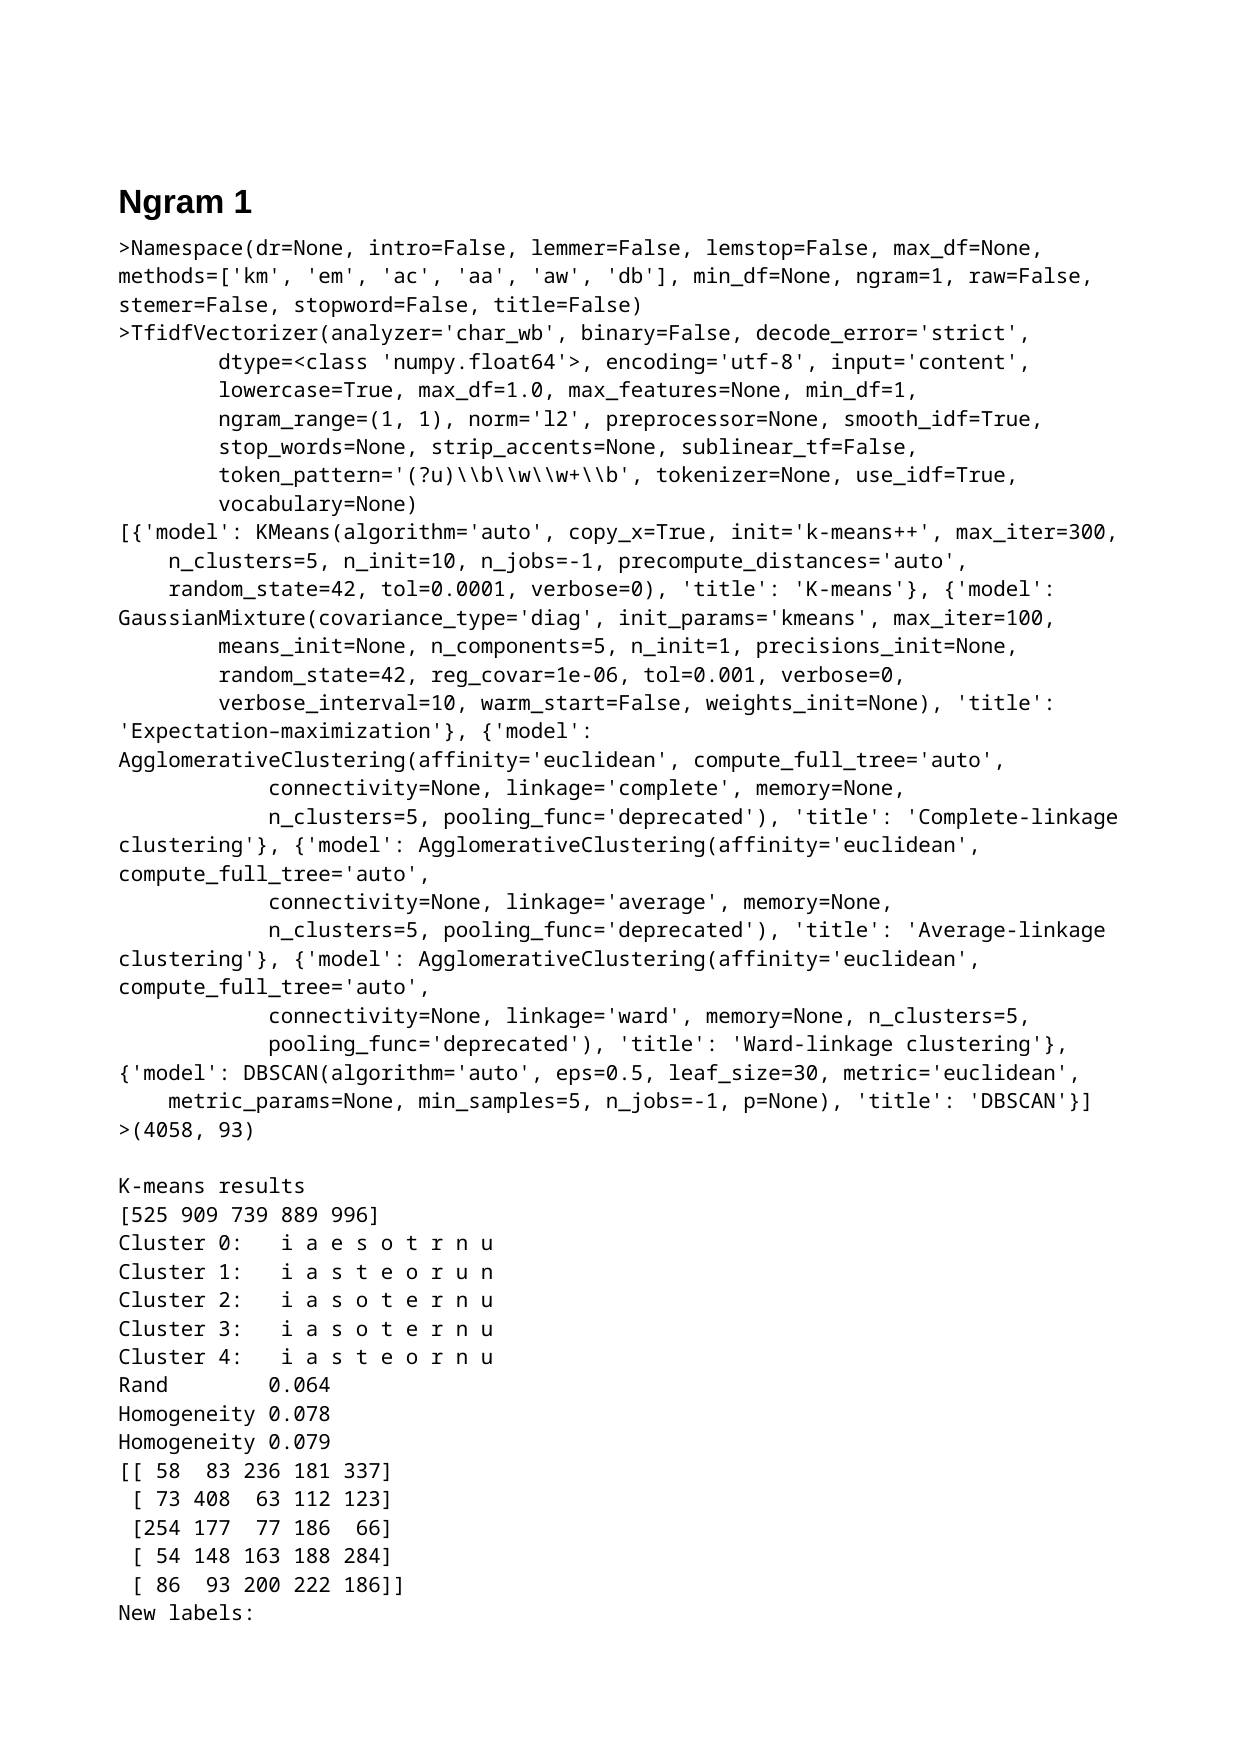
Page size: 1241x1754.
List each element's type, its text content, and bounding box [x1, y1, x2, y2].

text random_state=42, reg_covar=1e-06, tol=0.001, verbose=0, [118, 660, 1122, 688]
text Homogeneity 0.078 [118, 1399, 1122, 1427]
text [[ 58 83 236 181 337] [118, 1456, 1122, 1484]
text n_clusters=5, pooling_func='deprecated'), 'title': 'Average-linkage clustering'}, {'model': AgglomerativeClustering(affinity='euclidean', compute_full_tree='auto', [118, 916, 1122, 1001]
text >Namespace(dr=None, intro=False, lemmer=False, lemstop=False, max_df=None, methods=['km', 'em', 'ac', 'aa', 'aw', 'db'], min_df=None, ngram=1, raw=False, stemer=False, stopword=False, title=False) [118, 233, 1122, 318]
text [ 54 148 163 188 284] [118, 1541, 1122, 1570]
text n_clusters=5, n_init=10, n_jobs=-1, precompute_distances='auto', [118, 546, 1122, 574]
text ngram_range=(1, 1), norm='l2', preprocessor=None, smooth_idf=True, [118, 404, 1122, 432]
text means_init=None, n_components=5, n_init=1, precisions_init=None, [118, 631, 1122, 660]
text Cluster 4: i a s t e o r n u [118, 1342, 1122, 1371]
text New labels: [118, 1598, 1122, 1627]
text verbose_interval=10, warm_start=False, weights_init=None), 'title': 'Expectation–maximization'}, {'model': AgglomerativeClustering(affinity='euclidean', compute_full_tree='auto', [118, 688, 1122, 773]
text [254 177 77 186 66] [118, 1513, 1122, 1541]
text >(4058, 93) [118, 1115, 1122, 1143]
text [ 73 408 63 112 123] [118, 1484, 1122, 1513]
text Cluster 3: i a s o t e r n u [118, 1314, 1122, 1342]
text n_clusters=5, pooling_func='deprecated'), 'title': 'Complete-linkage clustering'}, {'model': AgglomerativeClustering(affinity='euclidean', compute_full_tree='auto', [118, 802, 1122, 887]
text connectivity=None, linkage='complete', memory=None, [118, 773, 1122, 802]
text Homogeneity 0.079 [118, 1427, 1122, 1456]
text Cluster 2: i a s o t e r n u [118, 1285, 1122, 1314]
text token_pattern='(?u)\\b\\w\\w+\\b', tokenizer=None, use_idf=True, [118, 461, 1122, 489]
text pooling_func='deprecated'), 'title': 'Ward-linkage clustering'}, {'model': DBSCAN(algorithm='auto', eps=0.5, leaf_size=30, metric='euclidean', [118, 1029, 1122, 1086]
text Rand 0.064 [118, 1371, 1122, 1399]
text metric_params=None, min_samples=5, n_jobs=-1, p=None), 'title': 'DBSCAN'}] [118, 1086, 1122, 1115]
text >TfidfVectorizer(analyzer='char_wb', binary=False, decode_error='strict', [118, 318, 1122, 347]
text random_state=42, tol=0.0001, verbose=0), 'title': 'K-means'}, {'model': GaussianMixture(covariance_type='diag', init_params='kmeans', max_iter=100, [118, 574, 1122, 631]
text [525 909 739 889 996] [118, 1200, 1122, 1228]
text stop_words=None, strip_accents=None, sublinear_tf=False, [118, 432, 1122, 461]
text K-means results [118, 1172, 1122, 1200]
subtitle Ngram 1 [118, 182, 1122, 221]
text Cluster 1: i a s t e o r u n [118, 1257, 1122, 1285]
text vocabulary=None) [118, 489, 1122, 517]
text connectivity=None, linkage='average', memory=None, [118, 887, 1122, 916]
text dtype=<class 'numpy.float64'>, encoding='utf-8', input='content', [118, 347, 1122, 375]
text Cluster 0: i a e s o t r n u [118, 1228, 1122, 1257]
text [ 86 93 200 222 186]] [118, 1570, 1122, 1598]
text connectivity=None, linkage='ward', memory=None, n_clusters=5, [118, 1001, 1122, 1029]
text [{'model': KMeans(algorithm='auto', copy_x=True, init='k-means++', max_iter=300, [118, 517, 1122, 546]
text lowercase=True, max_df=1.0, max_features=None, min_df=1, [118, 375, 1122, 404]
